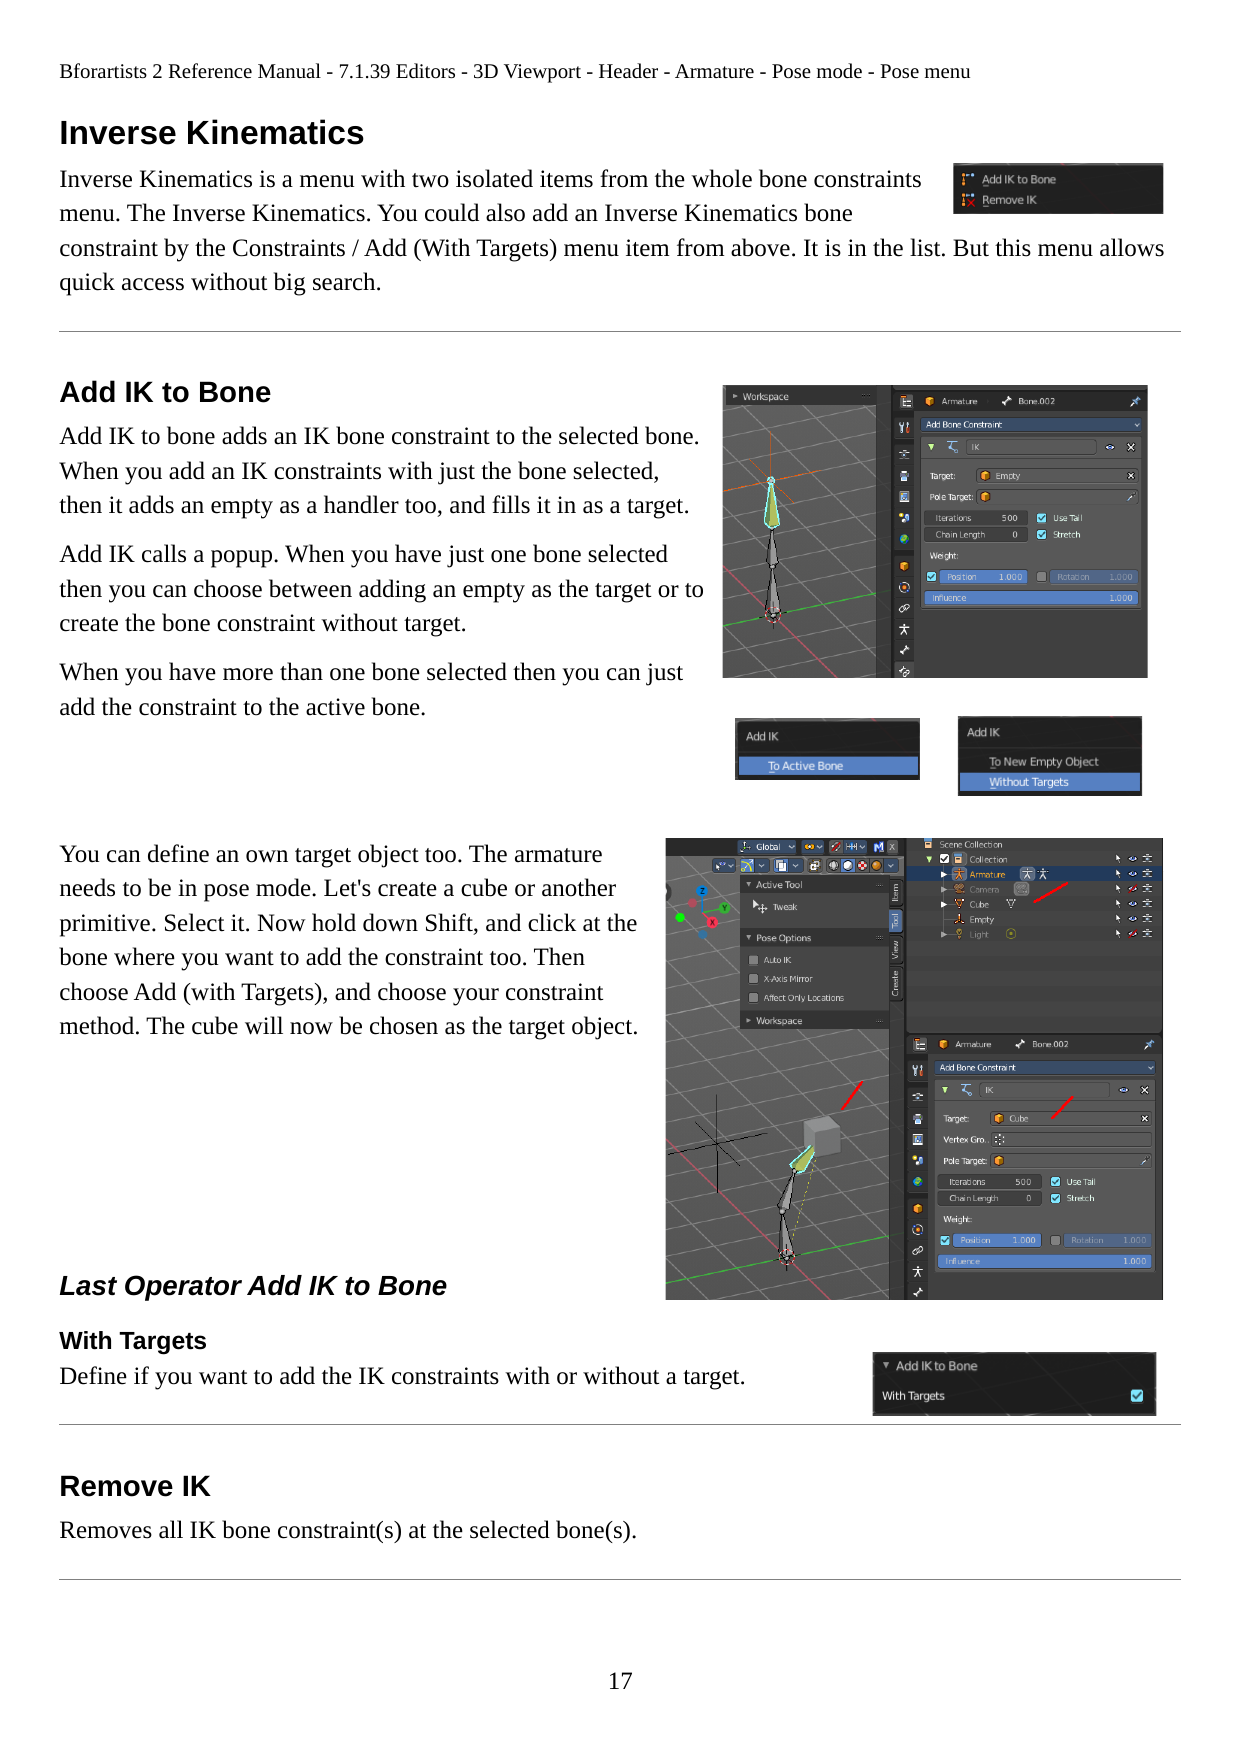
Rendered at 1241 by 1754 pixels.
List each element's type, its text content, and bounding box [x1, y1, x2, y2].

picture [953, 163, 1164, 214]
picture [957, 716, 1143, 796]
subtitle Remove IK [59, 1469, 1181, 1502]
text Removes all IK bone constraint(s) at the selected bone(s). [59, 1515, 1181, 1544]
text You can define an own target object too. The armature needs to be in pose mode. Let's create a cube or another primitive. Select it. Now hold down Shift, and click at the bone where you want to add the constraint too. Then choose Add (with Targets), and choose your constraint method. The cube will now be chosen as the target object. [59, 839, 665, 1040]
picture [872, 1352, 1157, 1416]
subtitle Add IK to Bone [59, 375, 1181, 409]
text Add IK calls a popup. When you have just one bone selected then you can choose between adding an empty as the target or to create the bone constraint without target. [59, 539, 722, 637]
text Define if you want to add the IK constraints with or without a target. [59, 1361, 872, 1389]
subtitle With Targets [59, 1326, 1181, 1354]
subtitle Inverse Kinematics [59, 113, 1181, 151]
text Add IK to bone adds an IK bone constraint to the selected bone. When you add an IK constraints with just the bone selected, then it adds an empty as a handler too, and fills it in as a target. [59, 421, 722, 519]
subtitle Last Operator Add IK to Bone [59, 1269, 1181, 1301]
picture [665, 838, 1164, 1300]
text Inverse Kinematics is a menu with two isolated items from the whole bone constraints menu. The Inverse Kinematics. You could also add an Inverse Kinematics bone constraint by the Constraints / Add (With Targets) menu item from above. It is in the list. But this menu allows quick access without big search. [59, 164, 1181, 296]
text When you have more than one bone selected then you can just add the constraint to the active bone. [59, 657, 1181, 721]
picture [722, 385, 1148, 678]
picture [735, 718, 920, 780]
